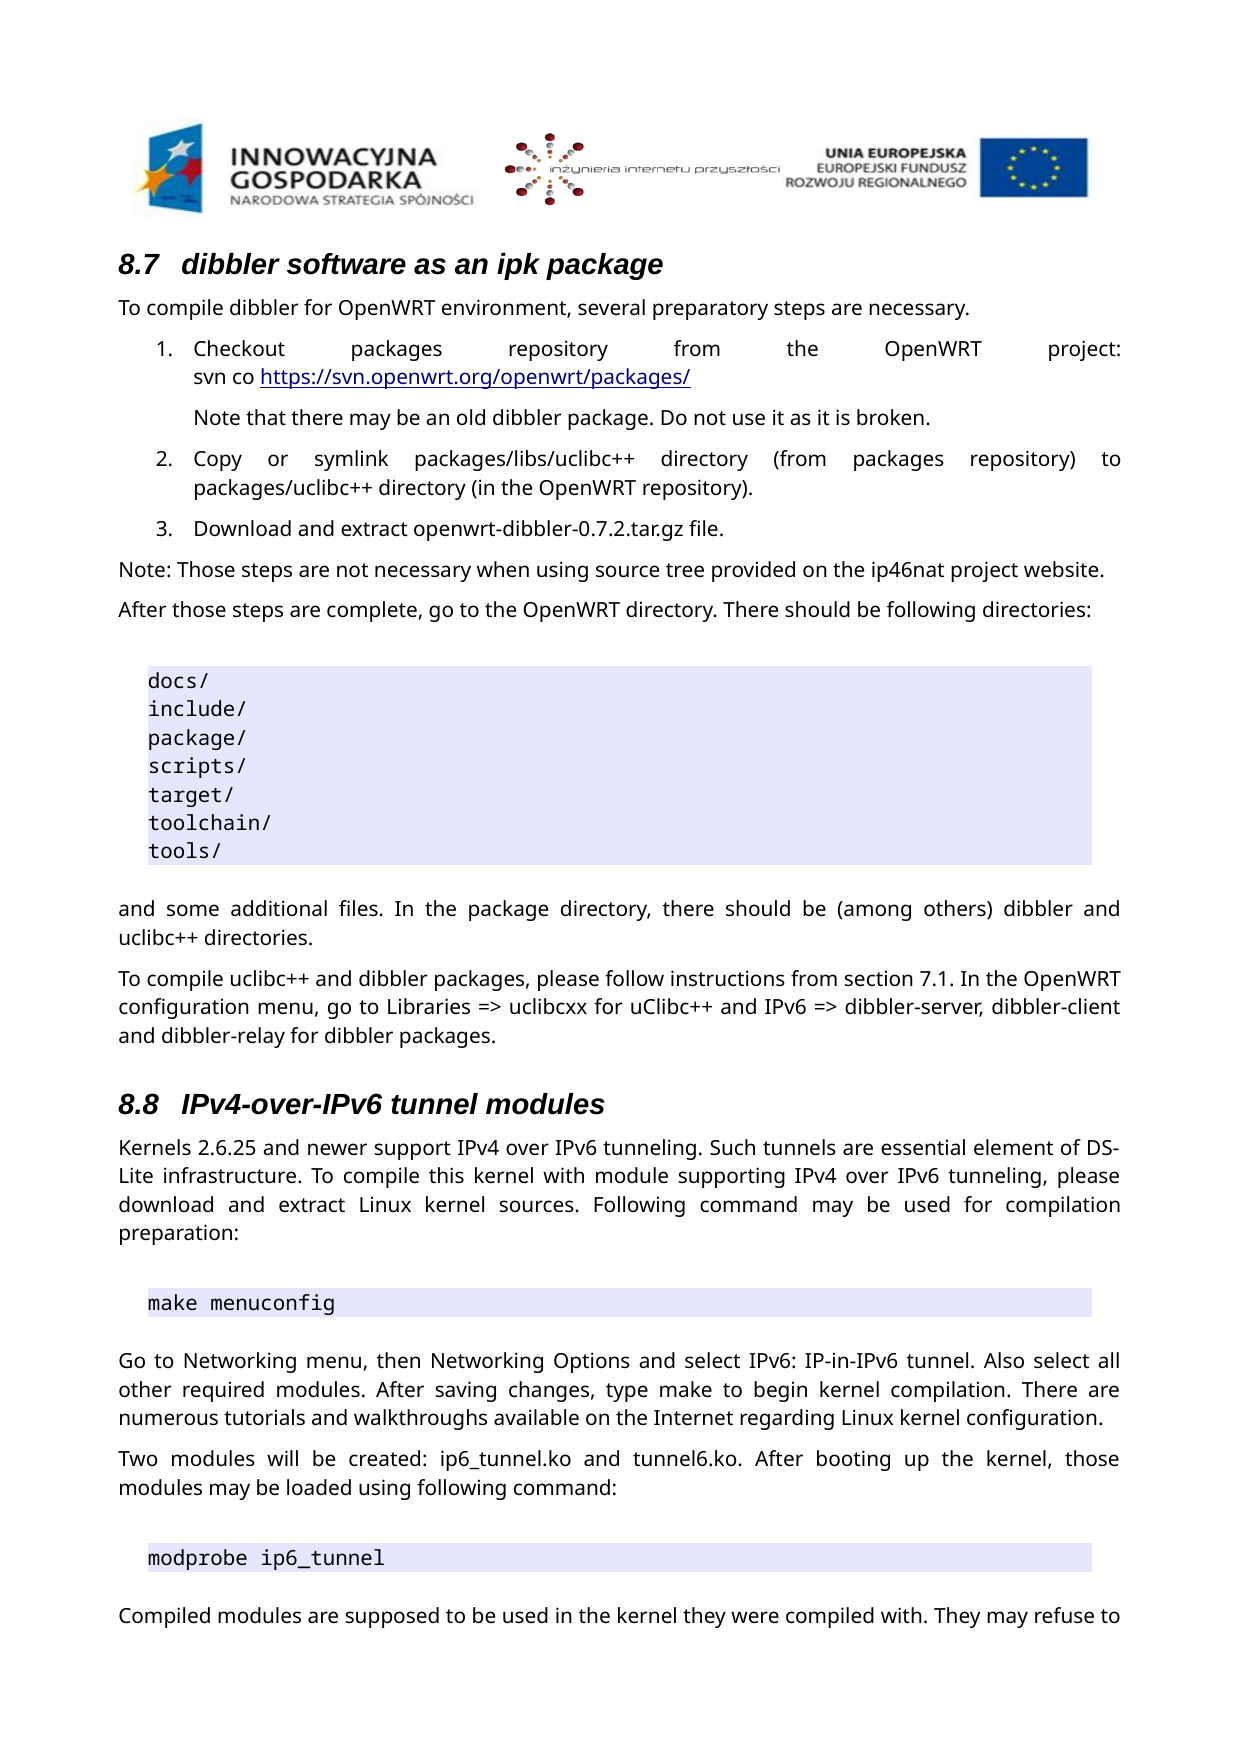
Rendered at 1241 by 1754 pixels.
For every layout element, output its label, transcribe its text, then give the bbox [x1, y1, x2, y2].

text Note: Those steps are not necessary when using source tree provided on the ip46nat project website. [118, 555, 1122, 583]
list Checkout packages repository from the OpenWRT project: svn co https://svn.openwrt.org/openwrt/packages/ [156, 334, 1122, 391]
subtitle IPv4-over-IPv6 tunnel modules [118, 1087, 1122, 1120]
text modprobe ip6_tunnel [148, 1543, 1092, 1572]
text Go to Networking menu, then Networking Options and select IPv6: IP-in-IPv6 tunnel. Also select all other required modules. After saving changes, type make to begin kernel compilation. There are numerous tutorials and walkthroughs available on the Internet regarding Linux kernel configuration. [118, 1346, 1122, 1432]
picture [132, 118, 1108, 221]
subtitle dibbler software as an ipk package [118, 247, 1122, 281]
text Compiled modules are supposed to be used in the kernel they were compiled with. They may refuse to [118, 1601, 1122, 1629]
text To compile dibbler for OpenWRT environment, several preparatory steps are necessary. [118, 293, 1122, 322]
text After those steps are complete, go to the OpenWRT directory. There should be following directories: [118, 596, 1122, 624]
text docs/ include/ package/ scripts/ target/ toolchain/ tools/ [148, 666, 1092, 865]
text make menuconfig [148, 1288, 1092, 1317]
text To compile uclibc++ and dibbler packages, please follow instructions from section 7.1. In the OpenWRT configuration menu, go to Libraries => uclibcxx for uClibc++ and IPv6 => dibbler-server, dibbler-client and dibbler-relay for dibbler packages. [118, 964, 1122, 1049]
text and some additional files. In the package directory, there should be (among others) dibbler and uclibc++ directories. [118, 894, 1122, 951]
text Kernels 2.6.25 and newer support IPv4 over IPv6 tunneling. Such tunnels are essential element of DS-Lite infrastructure. To compile this kernel with module supporting IPv4 over IPv6 tunneling, please download and extract Linux kernel sources. Following command may be used for compilation preparation: [118, 1133, 1122, 1247]
list Note that there may be an old dibbler package. Do not use it as it is broken. [156, 403, 1122, 432]
list Download and extract openwrt-dibbler-0.7.2.tar.gz file. [156, 514, 1122, 542]
text Two modules will be created: ip6_tunnel.ko and tunnel6.ko. After booting up the kernel, those modules may be loaded using following command: [118, 1444, 1122, 1501]
list Copy or symlink packages/libs/uclibc++ directory (from packages repository) to packages/uclibc++ directory (in the OpenWRT repository). [156, 444, 1122, 501]
